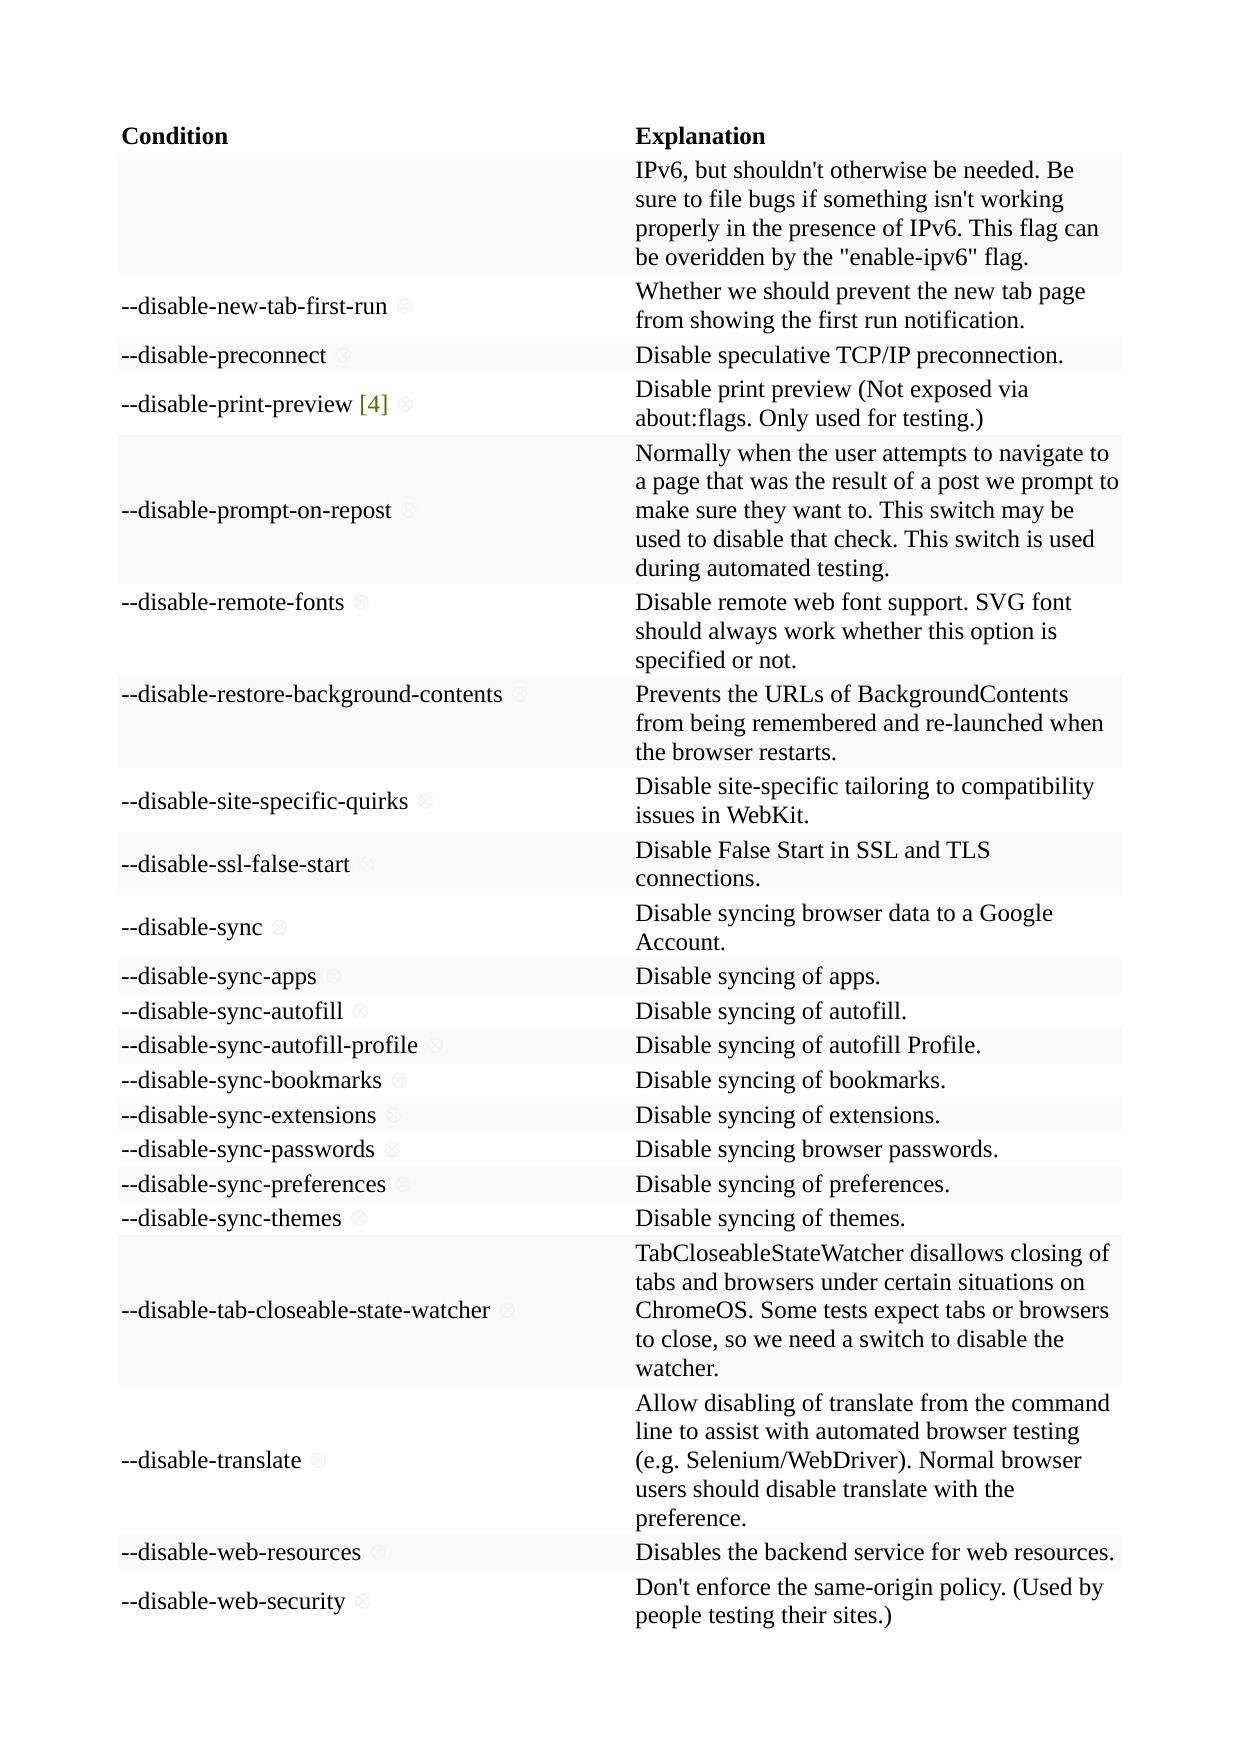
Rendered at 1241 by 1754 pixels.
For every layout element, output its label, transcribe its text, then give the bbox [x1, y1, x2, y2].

table_cell --disable-web-security ⊗ [118, 1569, 632, 1632]
table_cell --disable-sync-extensions ⊗ [118, 1097, 632, 1131]
table_cell Disable remote web font support. SVG font should always work whether this option is specified or not. [632, 584, 1122, 676]
table_cell Disables the backend service for web resources. [632, 1534, 1122, 1569]
table_cell --disable-web-resources ⊗ [118, 1534, 632, 1569]
table_cell Whether we should prevent the new tab page from showing the first run notification. [632, 274, 1122, 337]
table_cell --disable-new-tab-first-run ⊗ [118, 274, 632, 337]
table_cell --disable-sync-apps ⊗ [118, 959, 632, 993]
table_cell Disable speculative TCP/IP preconnection. [632, 337, 1122, 371]
table_cell --disable-ssl-false-start ⊗ [118, 832, 632, 895]
table_cell Disable syncing of bookmarks. [632, 1062, 1122, 1097]
table_cell Disable syncing of preferences. [632, 1166, 1122, 1201]
table_cell --disable-sync ⊗ [118, 895, 632, 958]
table_cell TabCloseableStateWatcher disallows closing of tabs and browsers under certain situations on ChromeOS. Some tests expect tabs or browsers to close, so we need a switch to disable the watcher. [632, 1235, 1122, 1385]
table_cell Disable syncing browser passwords. [632, 1131, 1122, 1166]
table_cell Allow disabling of translate from the command line to assist with automated browser testing (e.g. Selenium/WebDriver). Normal browser users should disable translate with the preference. [632, 1385, 1122, 1534]
table_cell --disable-tab-closeable-state-watcher ⊗ [118, 1235, 632, 1385]
table_cell Disable syncing browser data to a Google Account. [632, 895, 1122, 958]
table_header Condition [118, 118, 632, 153]
table_cell --disable-sync-themes ⊗ [118, 1201, 632, 1235]
table_cell --disable-restore-background-contents ⊗ [118, 676, 632, 768]
table_cell Prevents the URLs of BackgroundContents from being remembered and re-launched when the browser restarts. [632, 676, 1122, 768]
table_cell --disable-print-preview [4] ⊗ [118, 371, 632, 435]
table_cell --disable-sync-autofill ⊗ [118, 993, 632, 1028]
table_cell Disable False Start in SSL and TLS connections. [632, 832, 1122, 895]
table_cell [118, 153, 632, 273]
table_cell --disable-prompt-on-repost ⊗ [118, 435, 632, 584]
table_cell --disable-sync-passwords ⊗ [118, 1131, 632, 1166]
table_cell IPv6, but shouldn't otherwise be needed. Be sure to file bugs if something isn't working properly in the presence of IPv6. This flag can be overidden by the "enable-ipv6" flag. [632, 153, 1122, 273]
table_cell --disable-preconnect ⊗ [118, 337, 632, 371]
table_cell --disable-sync-autofill-profile ⊗ [118, 1028, 632, 1062]
table_cell --disable-sync-bookmarks ⊗ [118, 1062, 632, 1097]
table_header Explanation [632, 118, 1122, 153]
table_cell Disable syncing of autofill. [632, 993, 1122, 1028]
table_cell Don't enforce the same-origin policy. (Used by people testing their sites.) [632, 1569, 1122, 1632]
table_cell Disable print preview (Not exposed via about:flags. Only used for testing.) [632, 371, 1122, 435]
table_cell --disable-remote-fonts ⊗ [118, 584, 632, 676]
table_cell --disable-translate ⊗ [118, 1385, 632, 1534]
table_cell --disable-sync-preferences ⊗ [118, 1166, 632, 1201]
table_cell Disable syncing of themes. [632, 1201, 1122, 1235]
table_cell Normally when the user attempts to navigate to a page that was the result of a post we prompt to make sure they want to. This switch may be used to disable that check. This switch is used during automated testing. [632, 435, 1122, 584]
table_cell Disable syncing of autofill Profile. [632, 1028, 1122, 1062]
table_cell Disable syncing of extensions. [632, 1097, 1122, 1131]
table_cell --disable-site-specific-quirks ⊗ [118, 769, 632, 832]
table_cell Disable site-specific tailoring to compatibility issues in WebKit. [632, 769, 1122, 832]
table_cell Disable syncing of apps. [632, 959, 1122, 993]
